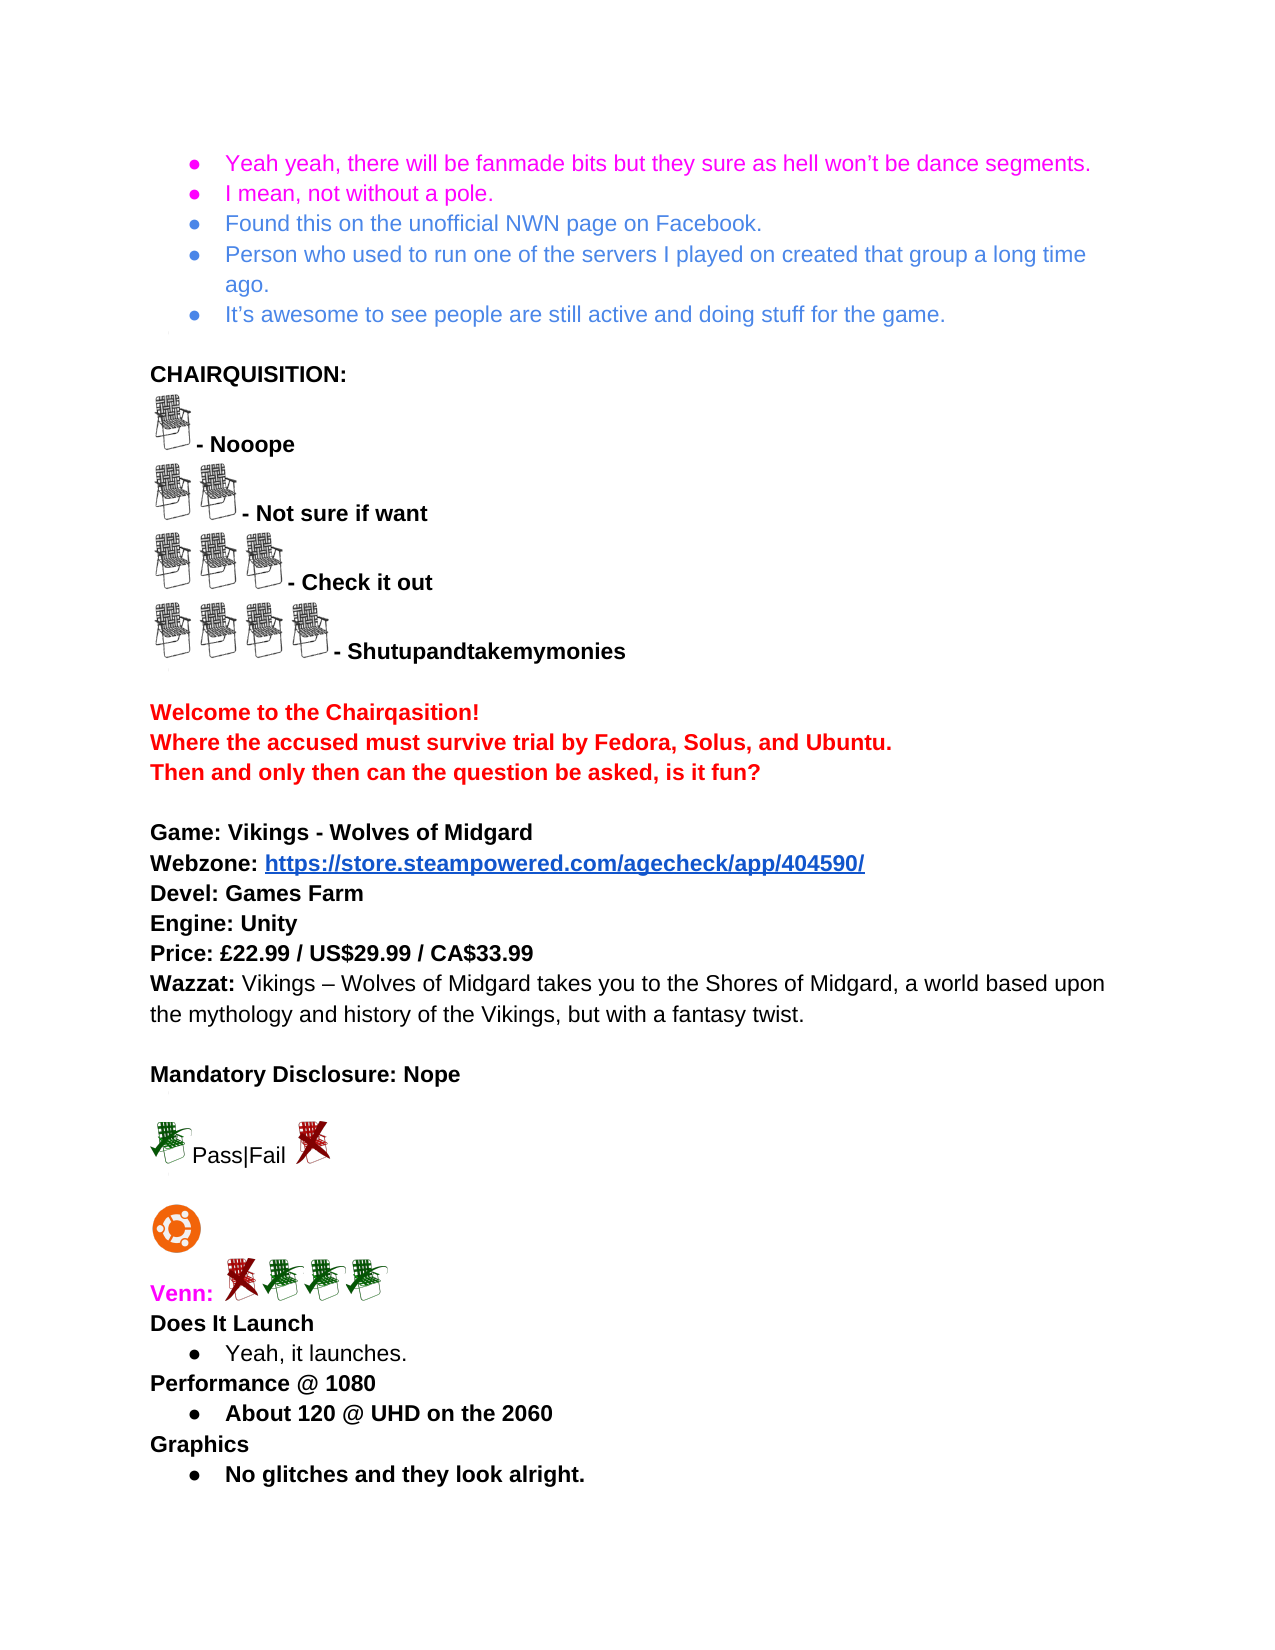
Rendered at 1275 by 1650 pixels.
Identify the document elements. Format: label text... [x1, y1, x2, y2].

list It’s awesome to see people are still active and doing stuff for the game. [187, 301, 1125, 327]
list About 120 @ UHD on the 2060 [187, 1400, 1125, 1427]
list Yeah, it launches. [187, 1340, 1125, 1366]
picture [150, 599, 334, 660]
text Venn: [150, 1203, 1125, 1306]
text Mandatory Disclosure: Nope [150, 1061, 1125, 1087]
text - Not sure if want [150, 461, 1125, 526]
text CHAIRQUISITION: - Nooope [150, 361, 1125, 457]
text Webzone: https://store.steampowered.com/agecheck/app/404590/ [150, 849, 1125, 876]
text - Check it out [150, 530, 1125, 595]
text Graphics [150, 1431, 1125, 1457]
text Then and only then can the question be asked, is it fun? [150, 759, 1125, 785]
picture [150, 1202, 203, 1255]
picture [150, 391, 196, 452]
list Yeah yeah, there will be fanmade bits but they sure as hell won’t be dance segments. [187, 150, 1125, 176]
list Person who used to run one of the servers I played on created that group a long time ago. [187, 241, 1125, 297]
text Price: £22.99 / US$29.99 / CA$33.99 [150, 940, 1125, 967]
text Performance @ 1080 [150, 1370, 1125, 1396]
text Pass|Fail [150, 1121, 1125, 1169]
text Devel: Games Farm [150, 880, 1125, 906]
text Engine: Unity [150, 910, 1125, 936]
text Welcome to the Chairqasition! [150, 698, 1125, 725]
picture [150, 460, 242, 522]
picture [292, 1121, 335, 1164]
text Does It Launch [150, 1310, 1125, 1336]
picture [150, 1122, 192, 1164]
picture [220, 1258, 388, 1301]
text Where the accused must survive trial by Fedora, Solus, and Ubuntu. [150, 729, 1125, 755]
text - Shutupandtakemymonies [150, 599, 1125, 664]
list Found this on the unofficial NWN page on Facebook. [187, 210, 1125, 237]
text Game: Vikings - Wolves of Midgard [150, 819, 1125, 846]
list I mean, not without a pole. [187, 180, 1125, 207]
picture [150, 530, 288, 591]
list No glitches and they look alright. [187, 1461, 1125, 1487]
text Wazzat: Vikings – Wolves of Midgard takes you to the Shores of Midgard, a world based upon the mythology and history of the Vikings, but with a fantasy twist. [150, 970, 1125, 1027]
